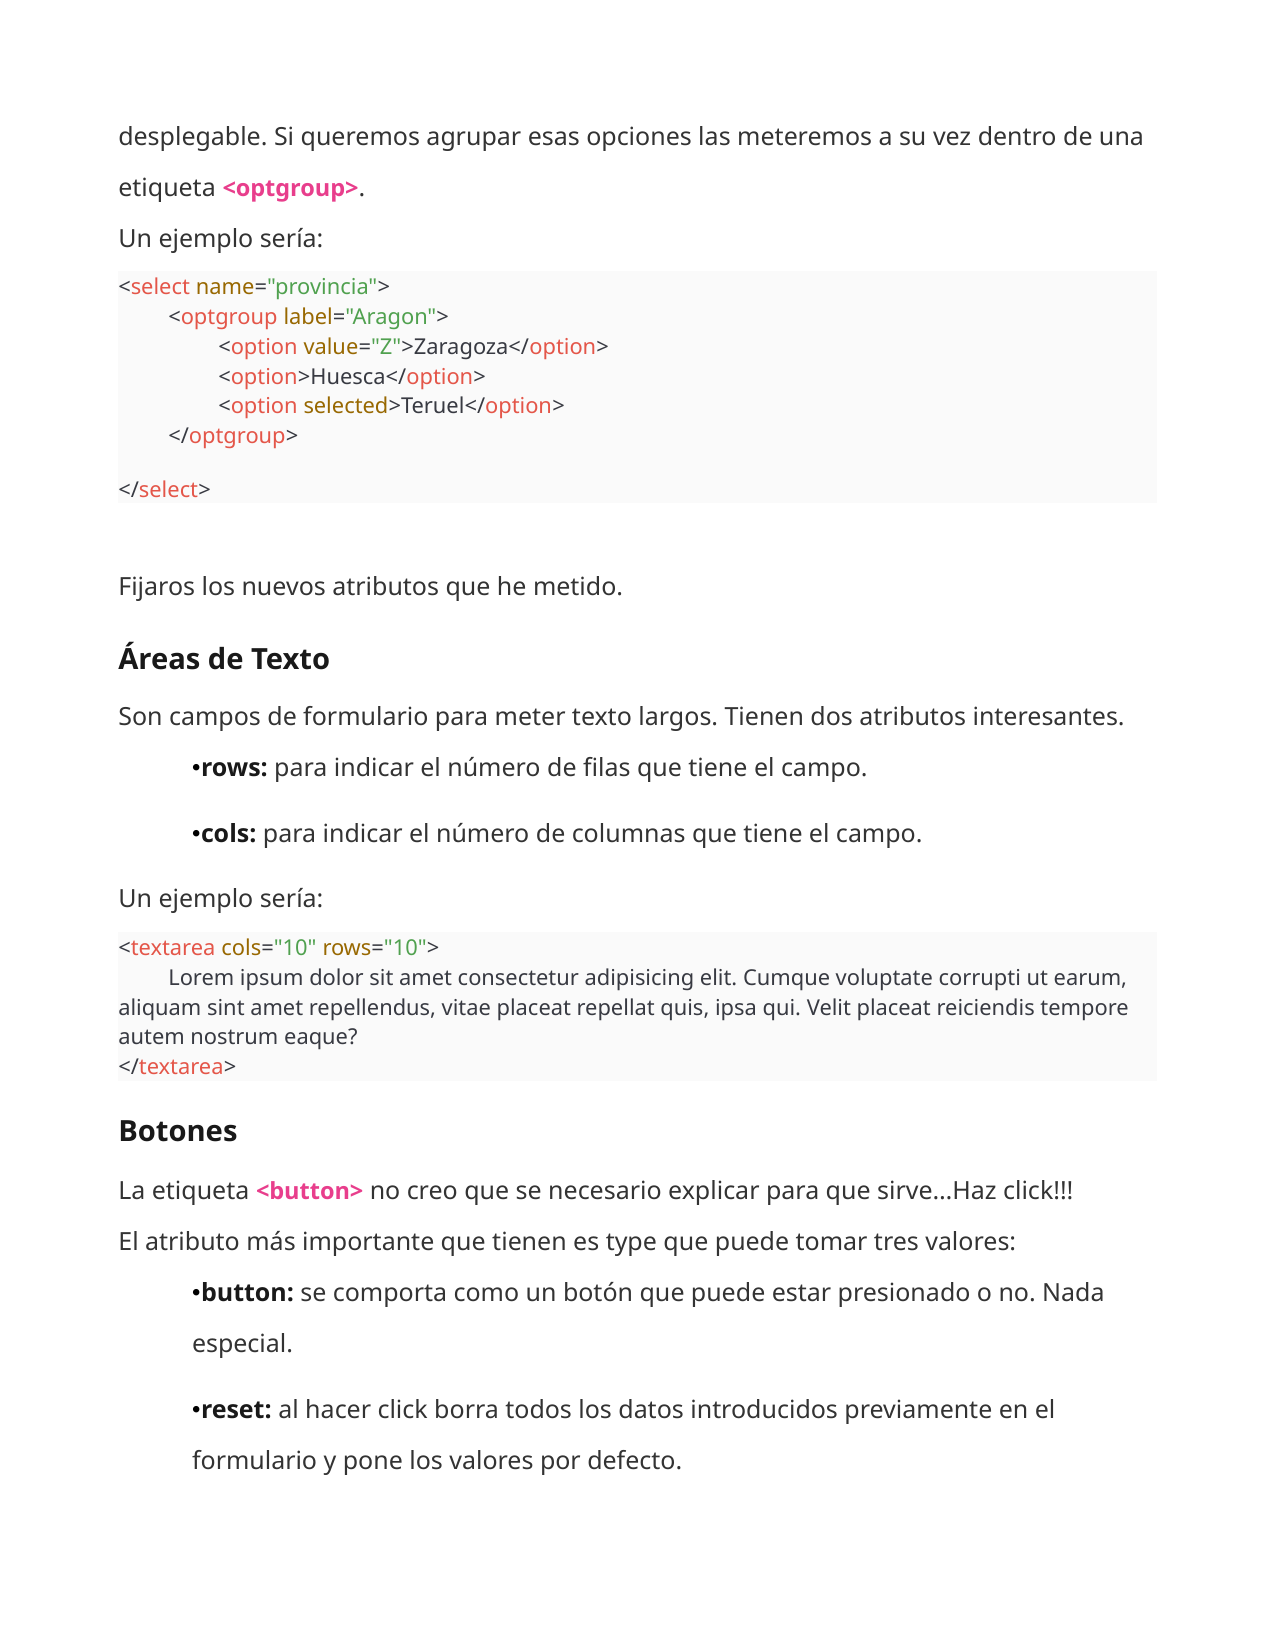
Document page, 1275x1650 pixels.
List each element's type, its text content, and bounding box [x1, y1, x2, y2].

text <option value="Z">Zaragoza</option> [118, 331, 1157, 361]
text <select name="provincia"> [118, 271, 1157, 301]
subtitle Áreas de Texto [118, 638, 1157, 678]
list rows: para indicar el número de filas que tiene el campo. [118, 749, 1157, 784]
text <optgroup label="Aragon"> [118, 301, 1157, 331]
subtitle Botones [118, 1110, 1157, 1150]
text desplegable. Si queremos agrupar esas opciones las meteremos a su vez dentro de una etiqueta <optgroup>. [118, 118, 1157, 203]
list button: se comporta como un botón que puede estar presionado o no. Nada especial. [118, 1274, 1157, 1360]
text Son campos de formulario para meter texto largos. Tienen dos atributos interesantes. [118, 698, 1157, 733]
text </optgroup> [118, 420, 1157, 450]
text Lorem ipsum dolor sit amet consectetur adipisicing elit. Cumque voluptate corrupti ut earum, aliquam sint amet repellendus, vitae placeat repellat quis, ipsa qui. Velit placeat reiciendis tempore autem nostrum eaque? [118, 962, 1157, 1051]
list reset: al hacer click borra todos los datos introducidos previamente en el formulario y pone los valores por defecto. [118, 1391, 1157, 1476]
text La etiqueta <button> no creo que se necesario explicar para que sirve…Haz click!!! [118, 1172, 1157, 1207]
text <option selected>Teruel</option> [118, 390, 1157, 420]
text <textarea cols="10" rows="10"> [118, 932, 1157, 962]
text <option>Huesca</option> [118, 361, 1157, 390]
text Un ejemplo sería: [118, 881, 1157, 915]
text Un ejemplo sería: [118, 220, 1157, 254]
text Fijaros los nuevos atributos que he metido. [118, 533, 1157, 602]
text </select> [118, 474, 1157, 503]
text </textarea> [118, 1051, 1157, 1081]
text El atributo más importante que tienen es type que puede tomar tres valores: [118, 1223, 1157, 1258]
list cols: para indicar el número de columnas que tiene el campo. [118, 815, 1157, 849]
